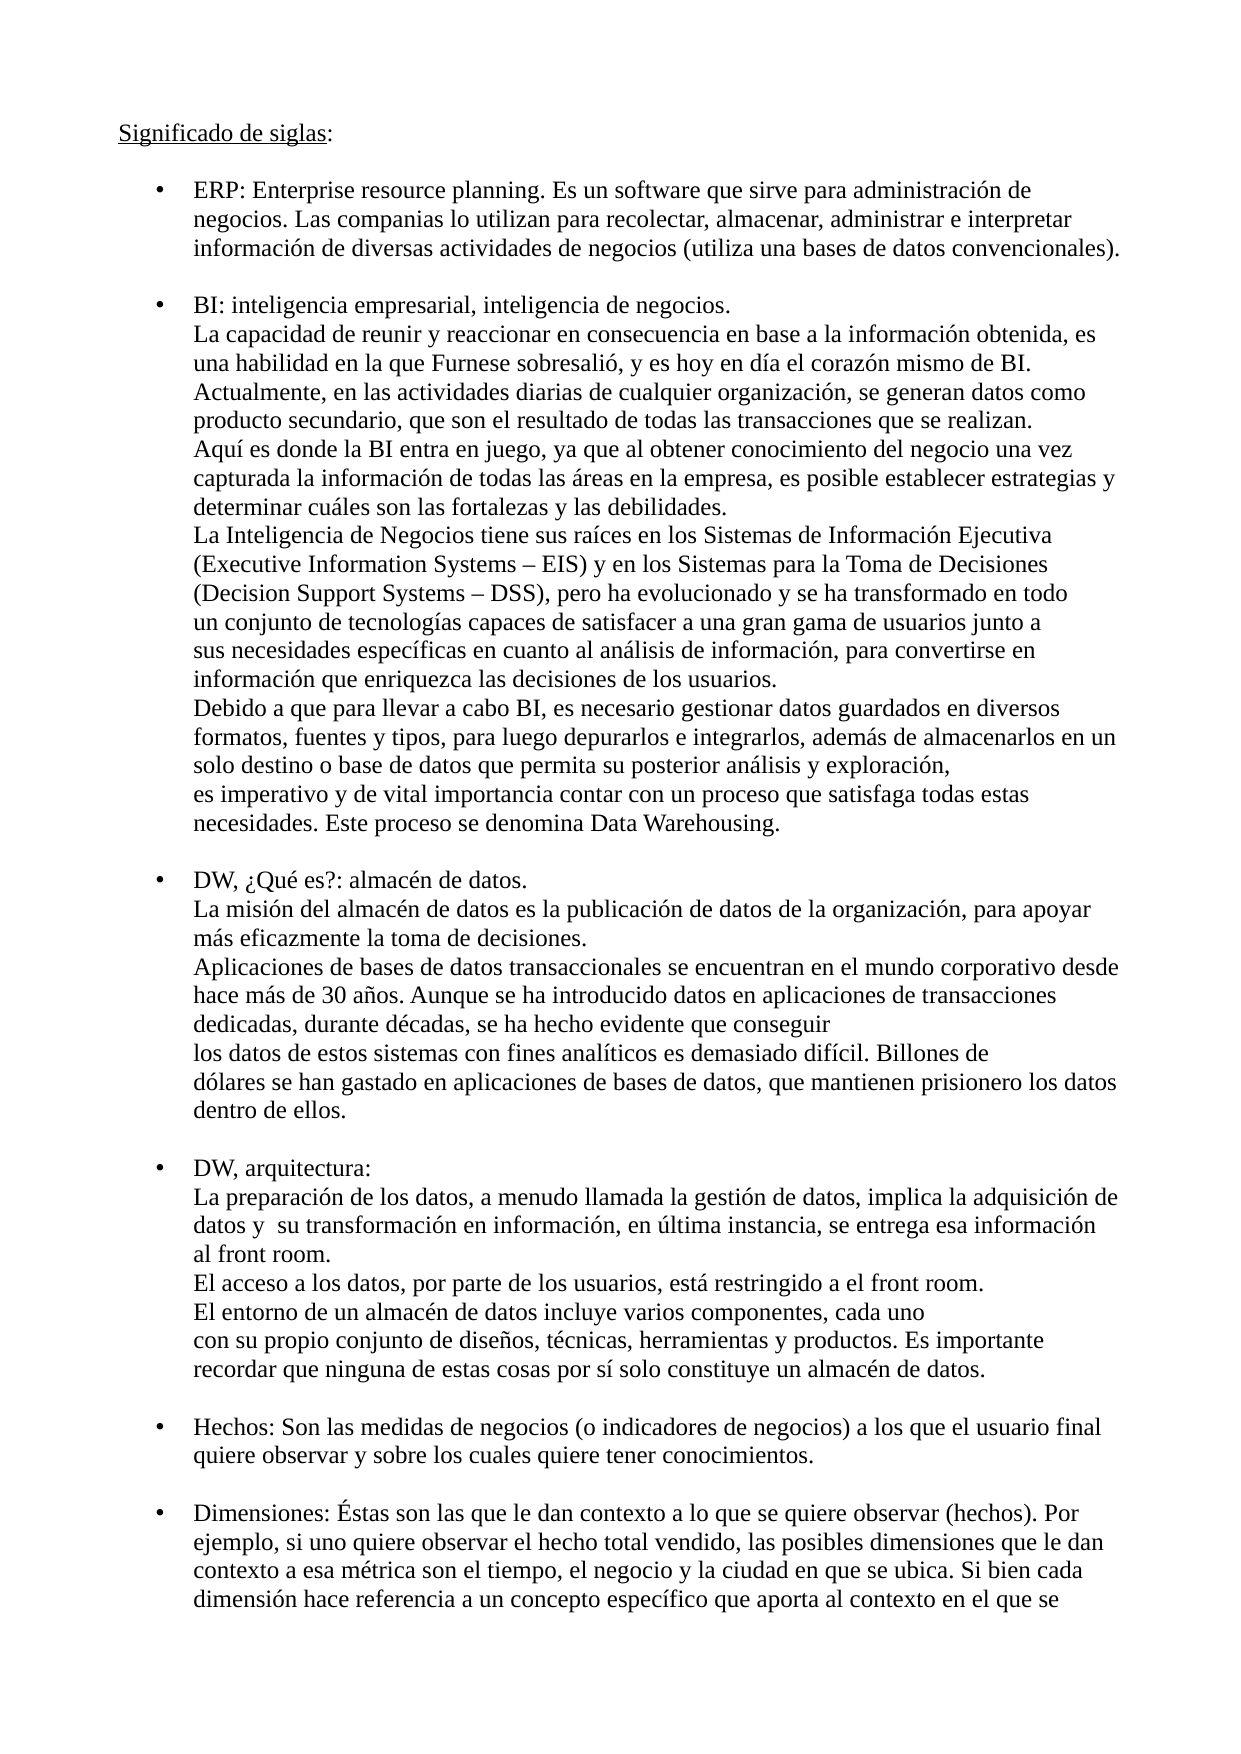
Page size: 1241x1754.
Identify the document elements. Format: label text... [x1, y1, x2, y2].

list Dimensiones: Éstas son las que le dan contexto a lo que se quiere observar (hechos). Por ejemplo, si uno quiere observar el hecho total vendido, las posibles dimensiones que le dan contexto a esa métrica son el tiempo, el negocio y la ciudad en que se ubica. Si bien cada dimensión hace referencia a un concepto específico que aporta al contexto en el que se [156, 1498, 1122, 1613]
list un conjunto de tecnologías capaces de satisfacer a una gran gama de usuarios junto a [156, 607, 1122, 636]
list DW, arquitectura: [156, 1153, 1122, 1182]
list El acceso a los datos, por parte de los usuarios, está restringido a el front room. [156, 1268, 1122, 1297]
list Hechos: Son las medidas de negocios (o indicadores de negocios) a los que el usuario final quiere observar y sobre los cuales quiere tener conocimientos. [156, 1412, 1122, 1469]
list La misión del almacén de datos es la publicación de datos de la organización, para apoyar más eficazmente la toma de decisiones. [156, 894, 1122, 952]
list dólares se han gastado en aplicaciones de bases de datos, que mantienen prisionero los datos dentro de ellos. [156, 1067, 1122, 1124]
list La capacidad de reunir y reaccionar en consecuencia en base a la información obtenida, es una habilidad en la que Furnese sobresalió, y es hoy en día el corazón mismo de BI. [156, 319, 1122, 377]
list La Inteligencia de Negocios tiene sus raíces en los Sistemas de Información Ejecutiva (Executive Information Systems – EIS) y en los Sistemas para la Toma de Decisiones (Decision Support Systems – DSS), pero ha evolucionado y se ha transformado en todo [156, 521, 1122, 607]
list Actualmente, en las actividades diarias de cualquier organización, se generan datos como producto secundario, que son el resultado de todas las transacciones que se realizan. [156, 377, 1122, 434]
list ERP: Enterprise resource planning. Es un software que sirve para administración de negocios. Las companias lo utilizan para recolectar, almacenar, administrar e interpretar información de diversas actividades de negocios (utiliza una bases de datos convencionales). [156, 176, 1122, 262]
text Significado de siglas: [118, 118, 1122, 147]
list los datos de estos sistemas con fines analíticos es demasiado difícil. Billones de [156, 1038, 1122, 1067]
list al front room. [156, 1239, 1122, 1268]
list BI: inteligencia empresarial, inteligencia de negocios. [156, 291, 1122, 319]
list DW, ¿Qué es?: almacén de datos. [156, 866, 1122, 894]
list La preparación de los datos, a menudo llamada la gestión de datos, implica la adquisición de datos y su transformación en información, en última instancia, se entrega esa información [156, 1182, 1122, 1239]
list sus necesidades específicas en cuanto al análisis de información, para convertirse en información que enriquezca las decisiones de los usuarios. [156, 636, 1122, 693]
list es imperativo y de vital importancia contar con un proceso que satisfaga todas estas necesidades. Este proceso se denomina Data Warehousing. [156, 779, 1122, 837]
list Debido a que para llevar a cabo BI, es necesario gestionar datos guardados en diversos formatos, fuentes y tipos, para luego depurarlos e integrarlos, además de almacenarlos en un solo destino o base de datos que permita su posterior análisis y exploración, [156, 693, 1122, 779]
list Aplicaciones de bases de datos transaccionales se encuentran en el mundo corporativo desde hace más de 30 años. Aunque se ha introducido datos en aplicaciones de transacciones dedicadas, durante décadas, se ha hecho evidente que conseguir [156, 952, 1122, 1038]
list El entorno de un almacén de datos incluye varios componentes, cada uno [156, 1297, 1122, 1326]
list Aquí es donde la BI entra en juego, ya que al obtener conocimiento del negocio una vez capturada la información de todas las áreas en la empresa, es posible establecer estrategias y determinar cuáles son las fortalezas y las debilidades. [156, 434, 1122, 521]
list con su propio conjunto de diseños, técnicas, herramientas y productos. Es importante recordar que ninguna de estas cosas por sí solo constituye un almacén de datos. [156, 1326, 1122, 1383]
